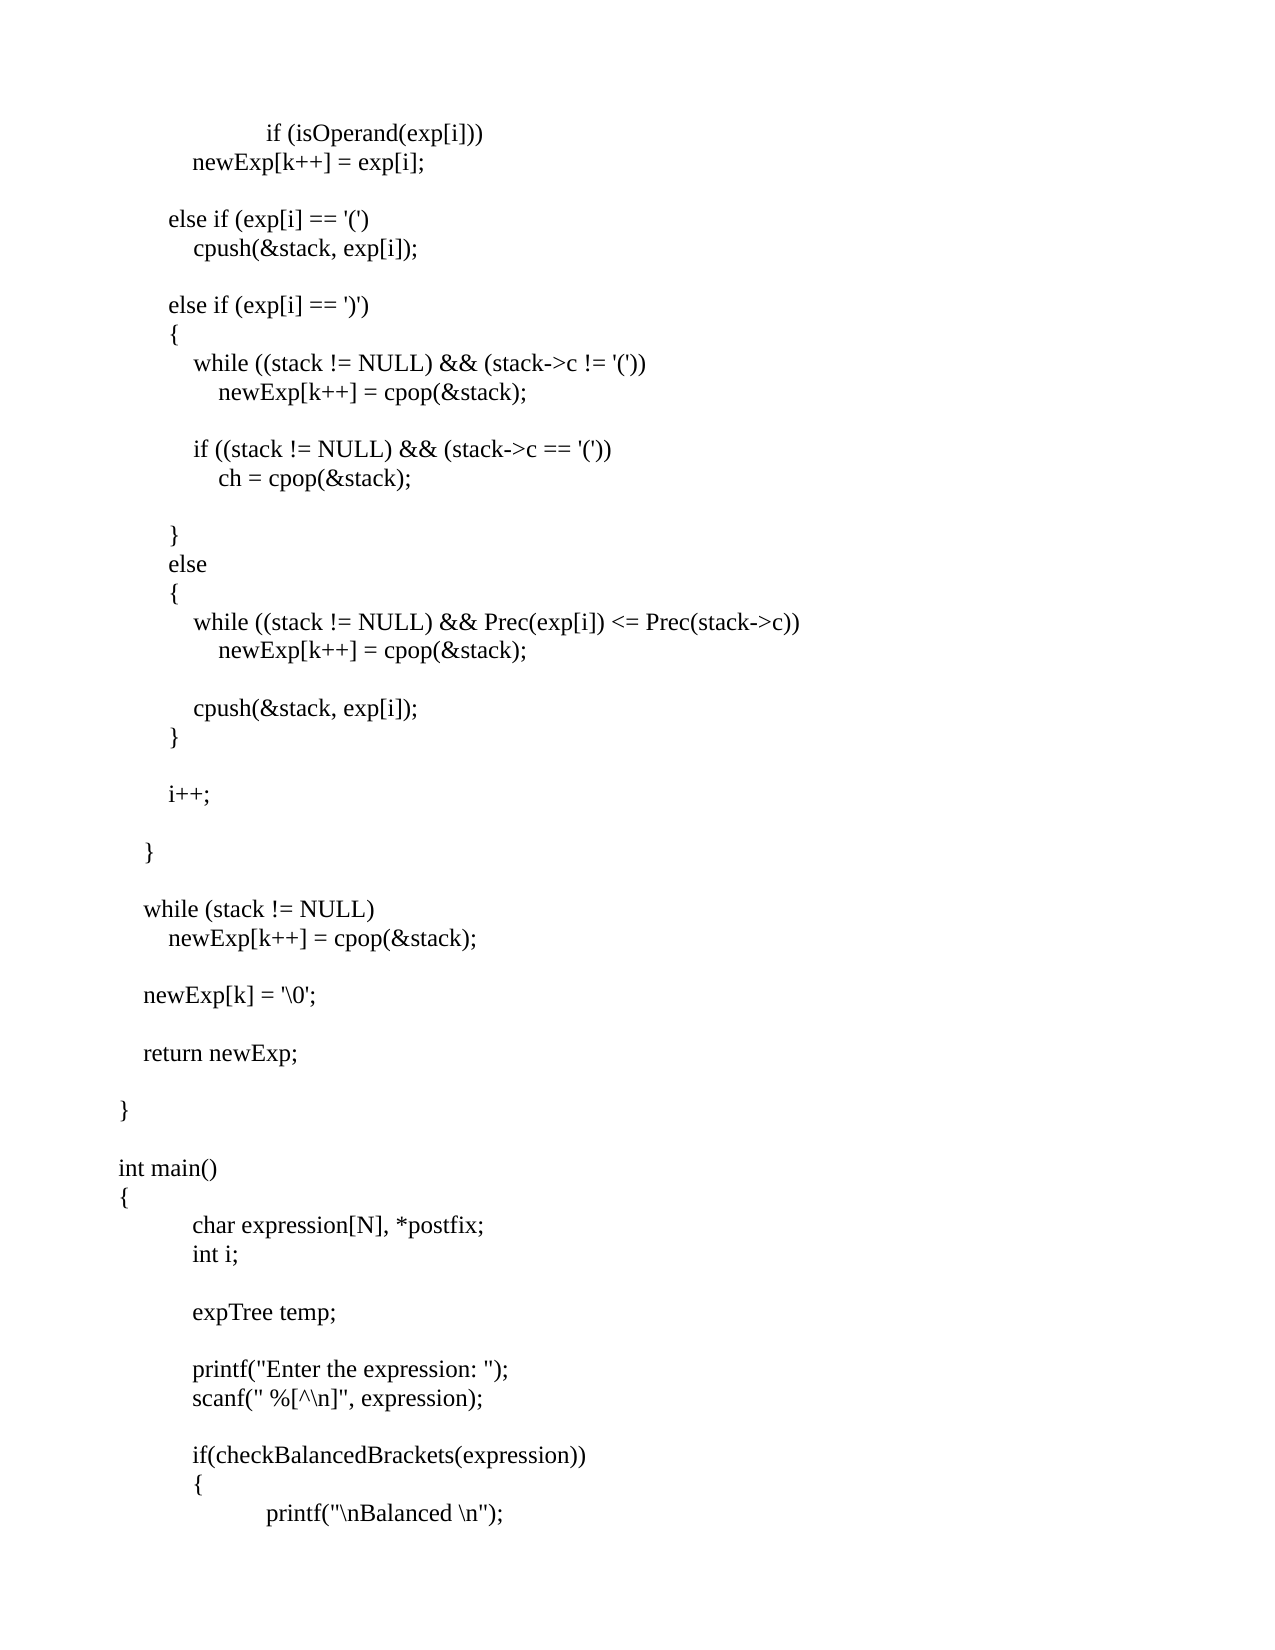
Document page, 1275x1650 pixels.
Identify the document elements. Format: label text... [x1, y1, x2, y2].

text if(checkBalancedBrackets(expression)) [118, 1441, 1157, 1469]
text return newExp; [118, 1038, 1157, 1067]
text if ((stack != NULL) && (stack->c == '(')) [118, 434, 1157, 463]
text newExp[k++] = exp[i]; [118, 147, 1157, 176]
text char expression[N], *postfix; [118, 1211, 1157, 1239]
text } [118, 722, 1157, 751]
text cpush(&stack, exp[i]); [118, 233, 1157, 262]
text printf("\nBalanced \n"); [118, 1498, 1157, 1527]
text while ((stack != NULL) && Prec(exp[i]) <= Prec(stack->c)) [118, 607, 1157, 636]
text } [118, 837, 1157, 866]
text else if (exp[i] == '(') [118, 204, 1157, 233]
text { [118, 578, 1157, 607]
text newExp[k++] = cpop(&stack); [118, 377, 1157, 406]
text int main() [118, 1153, 1157, 1182]
text else if (exp[i] == ')') [118, 291, 1157, 319]
text } [118, 1096, 1157, 1124]
text printf("Enter the expression: "); [118, 1354, 1157, 1383]
text i++; [118, 779, 1157, 808]
text { [118, 1469, 1157, 1498]
text ch = cpop(&stack); [118, 463, 1157, 492]
text cpush(&stack, exp[i]); [118, 693, 1157, 722]
text newExp[k++] = cpop(&stack); [118, 923, 1157, 952]
text while ((stack != NULL) && (stack->c != '(')) [118, 348, 1157, 377]
text else [118, 549, 1157, 578]
text { [118, 319, 1157, 348]
text expTree temp; [118, 1297, 1157, 1326]
text scanf(" %[^\n]", expression); [118, 1383, 1157, 1412]
text if (isOperand(exp[i])) [118, 118, 1157, 147]
text while (stack != NULL) [118, 894, 1157, 923]
text newExp[k] = '\0'; [118, 981, 1157, 1009]
text } [118, 521, 1157, 549]
text { [118, 1182, 1157, 1211]
text newExp[k++] = cpop(&stack); [118, 636, 1157, 664]
text int i; [118, 1239, 1157, 1268]
